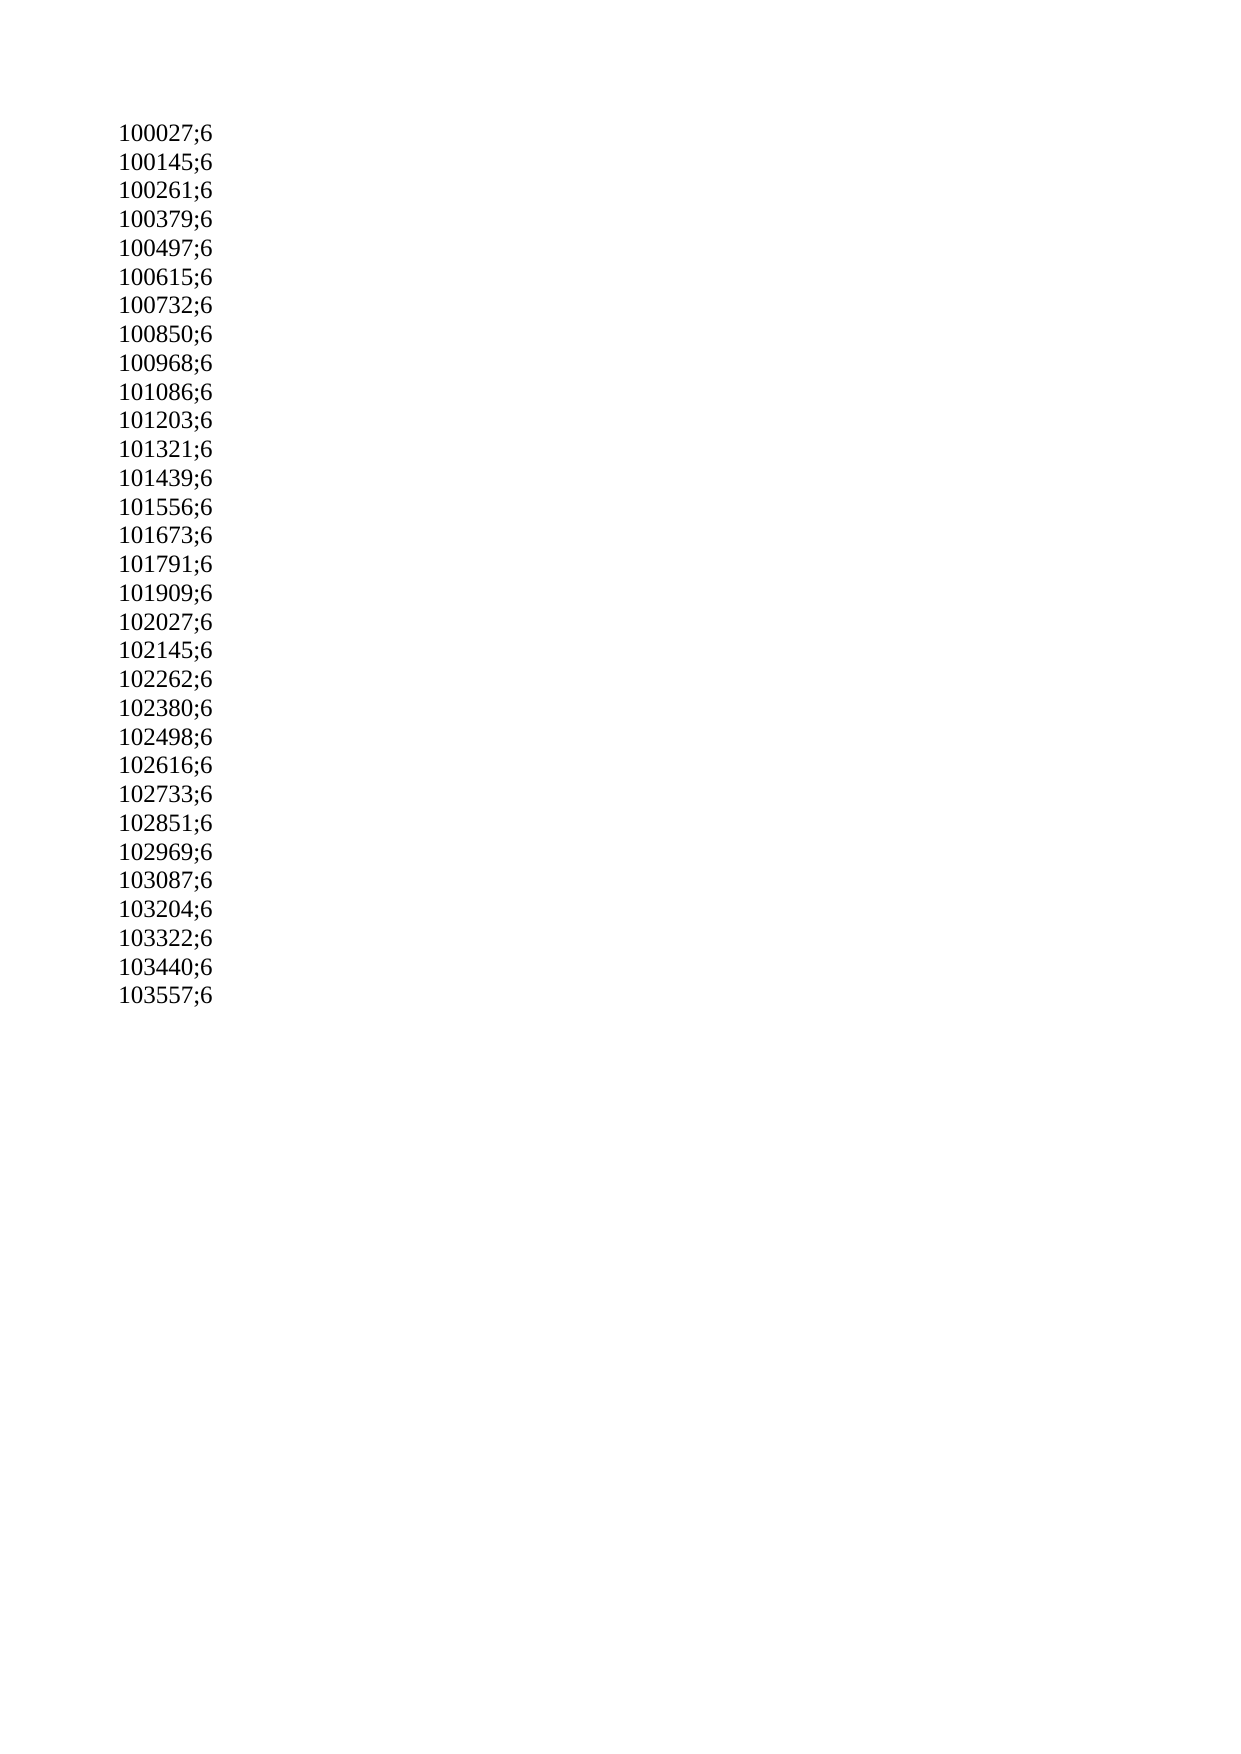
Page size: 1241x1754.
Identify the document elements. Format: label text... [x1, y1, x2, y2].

text 103557;6 [118, 981, 1122, 1009]
text 103440;6 [118, 952, 1122, 981]
text 102262;6 [118, 664, 1122, 693]
text 102145;6 [118, 636, 1122, 664]
text 101673;6 [118, 521, 1122, 549]
text 103322;6 [118, 923, 1122, 952]
text 102498;6 [118, 722, 1122, 751]
text 100968;6 [118, 348, 1122, 377]
text 100497;6 [118, 233, 1122, 262]
text 102969;6 [118, 837, 1122, 866]
text 101556;6 [118, 492, 1122, 521]
text 101203;6 [118, 406, 1122, 434]
text 103087;6 [118, 866, 1122, 894]
text 102380;6 [118, 693, 1122, 722]
text 100850;6 [118, 319, 1122, 348]
text 103204;6 [118, 894, 1122, 923]
text 100027;6 [118, 118, 1122, 147]
text 102027;6 [118, 607, 1122, 636]
text 101909;6 [118, 578, 1122, 607]
text 100145;6 [118, 147, 1122, 176]
text 102616;6 [118, 751, 1122, 779]
text 100615;6 [118, 262, 1122, 291]
text 101321;6 [118, 434, 1122, 463]
text 100261;6 [118, 176, 1122, 204]
text 101439;6 [118, 463, 1122, 492]
text 100732;6 [118, 291, 1122, 319]
text 100379;6 [118, 204, 1122, 233]
text 102851;6 [118, 808, 1122, 837]
text 101791;6 [118, 549, 1122, 578]
text 102733;6 [118, 779, 1122, 808]
text 101086;6 [118, 377, 1122, 406]
